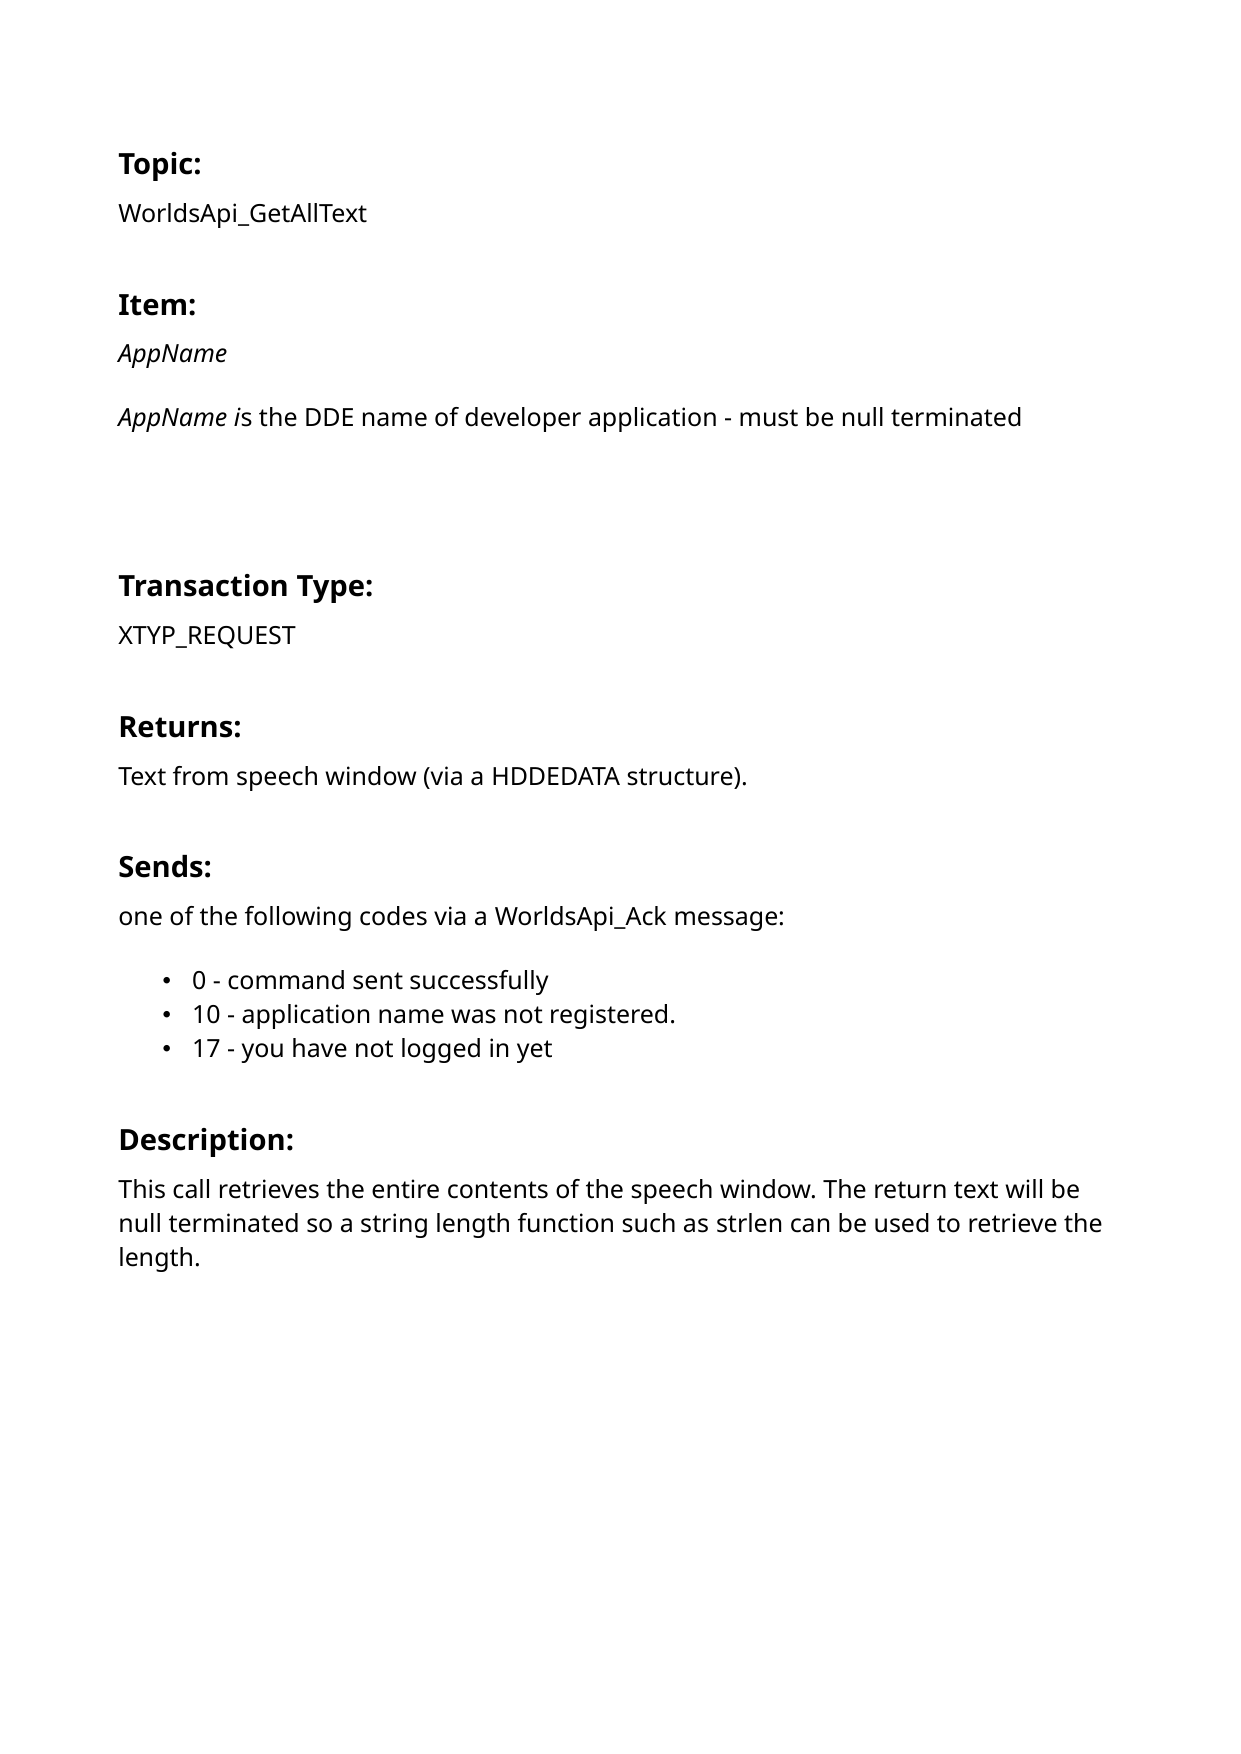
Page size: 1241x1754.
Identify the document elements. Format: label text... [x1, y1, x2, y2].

table_header The main communication method to the client will be using Dynamic Data Exchange or DDE. This is the same method that we use to interface with Netscape and Internet Explorer so it has proven track record and is very powerful. Developers will not need a library or header files to use this method. We can add functionality without breaking previously developed applications. Also, DDE is supported by multiple programming languages. Register Each developer application will need a name to identify itself to DDE. For example, Netscape uses "netscape" and Internet Explorer uses "iexplore". WorldsAway will use "WorldsApi" for developers API DDE calls. When a developer application runs, it must register itself to the client by sending it a WorldsApi_Register DDE message with its DDE identifier name. WorldsAway will maintain a list of applications that have registered with it. This list will have a maximum of 25 entries and will not store duplicate names. The list will be purged when WorldsAway exits. Case is also not sensitive, so "Netscape" and "netscape" will be the same application. The syntax of the register command is as follows: Service: WorldsApi Topic: WorldsApi_Register Item: WorldsApi_Register Data String: AppName Where AppName is the DDE name of developer application - must be null terminated Transaction Type: XTYP_POKE Sends: (one of the following codes via a WorldsApi_Ack message) 0 - command sent successfully 8 - too many names already registered 9 - application name already registered Description: This call tells WorldsAway to start sending the application AppName all API messages. The maximum length of AppName is 50 characters. If AppName is greater than 50 characters, it will truncate the name at 50 characters. The maximum number of applications that can be registered at one time is 25. All register requests after that will be denied. Case is not sensitive for AppName. Thus, "Bingo" and "bingo" will be the same application. It is not critical that applications have unique names but it would avoid problems with users running two different applications with the same name at the same time. Unregister When a developer application exits, it must unregister itself from WorldsAway by sending it a WorldsApi_Unregister DDE message with its DDE identifier name. The syntax of the unregister command is as follows: Service: WorldsApi Topic: WorldsApi_Unregister Item: WorldsApi_Unregister Data String: AppName AppName is the DDE name of developer application - must be null terminated Transaction Type: XTYP_POKE Sends: one of the following codes via a WorldsApi_Ack message: 0 - command sent successfully 10 - application name was not registered Description: This call tells WorldsAway to stop sending API messages. The maximum length of AppName is 50 characters. If AppName is greater than 50 characters, it will truncate the name at 50 characters. Send Once an application has registered, it can start sending and receiving data. To send a data stream, it must use the WorldsApi_Send DDE command. This command allows sending data to one avatars, multiple avatars or all the avatars in the current region. To send to multiple avatars, the AvatarName argument must be a long string of names separated by the formfeed character (0x0C). To send to all the avatars in a region, leave the AvatarName argument blank. The syntax of the send command is as follows: Service: WorldsApi Topic: WorldsApi_Send Item: WorldsApi_Send Data String: AppName<FF> AvatarName [<LF>AvatarName [<LF>AvatarName]...]<FF> DataLength<FF>Data Where: <FF> represents a formfeed character (0x0C). Arguments must be separated by <FF> characters <LF> represents a linefeed character (0x0A). Arguments that may be a list must separate list items by <FF> characters. AppName is the DDE name of developer application AvatarName is the name or names of avatars to send to. If AvatarName is blank, then send to all the avatars in the same region as the sender. If more than one name is specified, names must be separated by a linefeed character <LF> (0x0A). DataLength is the length of data stream Data is the data to send - may contain null's or any other special characters Transaction Type: XTYP_POKE Sends: one of the following codes via a WorldsApi_Ack message: 0 - command sent successfully 1 - target avatar is not logged on * 2 - your avatar not allowed to send/receive API messages 3 - target avatar is not allowed to send/receive API messages * 4 - you are in a region that does not allow API messages 5 - target avatar is in a region that doesn't allow API messages * 6 - your avatar is currently busy 7 - target avatar is currently busy * 10 - application name was not registered 14 - one or more arguments are missing 15 - data length <= 0 16 - no data was specified 17 - you have not logged in yet Note: Result codes marked by asterisk (*) are only returned if a single target avatar was specified in the Send request. If multiple avatars or the entire region are specified, result 0 will be returned, even if results codes 1, 3, 5 or 7 apply to any or all of the target avatars individually. Secondary Actions: Sends a WorldsApi_Receive DDE message to the target if successful. Description: This call sends a data stream to the specified avatar or avatars, or to everyone in the region is no avatar is specified. The maximum length of AppName is 50 characters. If AppName is greater than 50 characters, it will truncate the name at 50 characters. The maximum length of AvatarName is 255 characters. If AvatarName is greater than 255 characters, it will truncate the name(s) at 255 characters. If more than one avatar name is specified in AvatarName, each name must be separated by the linefeed character which is 10 in decimal and 0x0A in hex. There must be no blanks before or after the linefeed characters unless they are part of the avatar name. The maximum amount of data that can be sent is decimal 4000 bytes. If DataLength is greater than 4000, it will truncate the data at 4000 bytes. The arguments in the argument string must be separated by formfeed characters which is 12 in decimal and 0x0c in hex. There must be no blanks before or after the formfeed characters unless they are part of the argument. Note that if AvatarName contains multiple avatars, result codes 1, 3, 5 and 7 will not be returned even if all the avatars meet the description of the error. Thus the command will always return 0 for multiple avatars unless errors 2, 4, 6, 10, 14, 15, 16 or 17 occur. To get codes 1, 3, 5 and 7, a developer application should send separate commands to each avatar. ACK (acknowledge) When an application makes any WorldsApi command except for the WorldsApi_GetAllTextcommand, an acknowledge command is sent back to the application via a WorldsApi_Ack message. This message contains the status of the command. The syntax of the acknowledge message is as follows: Service: WorldsApi Topic: WorldsApi_Ack Item: WorldsApi_Ack Data String: Result Where: Result is one of the following result codes 0 - command sent successfully 1 - target avatar is not logged on 2 - your avatar not allowed to send/receive API messages 3 - target avatar is not allowed to send/receive API messages 4 - you are in a region that does not allow API messages 5 - target avatar is in a region that doesn't allow API messages 6 - your avatar is currently busy 7 - target avatar is currently busy 8 - too many names already registered 9 - application name already registered 10 - application name was not registered 11 - no text was specified 12 - mode was ESP but no avatar name was specified 13 - mode was speak or think but your avatar is a ghost 14 - one or more arguments are missing 15 - data length <= 0 16 - no data was specified 17 - you have not logged in yet Transaction Type: XTYP_POKE Description: This message is sent from WorldsAway to the developer application when it receives any WorldsApi command except for the WorldsApi_GetAllText command. A developer application should wait for this message after it sends a WorldsApi command to make sure it was sent successfully but it is not mandatory. In order for an developer application to receive an ACK message, it must send the AppNameparameter correctly for all commands. Otherwise, WorldsAway will not know which application to send the result codes to. Receive When a message is sent using the WorldsApi_Send command, the avatar that the message was directed to receives a WorldsApi_Receive. The message is sent to the developer application specified by the sender's AppName only if the developer application has registered with the receiving client. The syntax of the receive message is as follows: Service: WorldsApi Topic: WorldsApi_Receive Item: WorldsApi_Receive Data String: AvatarName<FF> DataLength<FF> Data Where: <FF> represents a formfeed character (0x0C). Arguments must be separated by <FF> characters AvatarName is the name of avatar that sent the data DataLength is the length of data stream Data is the data sent Transaction Type: XTYP_POKE Description: This is the message that WorldsAway sends when it receives a message from a WorldsApi_Sendmessage. Developer applications must be set up to listen for this message and process it when it arrives. The maximum length of AvatarName is 31 characters. The maximum length DataLength is 4000 bytes. The arguments in the argument string will be separated by the formfeed character which is 12 in decimal and 0x0c in hex. There will be no blanks before or after the formfeed characters unless they are part of the argument. Communicate The WorldsApi_Communicate command allows an application to send a speech, thought or ESP message. It has the exact same effect as an avatar in speech, thought or ESP mode typing in a string and pressing enter. The syntax of the communicate command is as follows: Service: WorldsApi Topic: WorldsApi_Communicate Item: WorldsApi_Communicate Data String: AppName<FF> Mode<FF> AvatarName<FF> Text Where: <FF> represents a formfeed character (0x0C). Arguments must be separated by <FF> characters AppName - DDE name of developer application Mode is the communication type for the message. Must be one of: 0 - speak (default) 1 - think 2 - ESP AvatarName is the name of avatar to send data to if type is ESP; else it is ignored - only one name allowed Text is the text to send. Transaction Type: XTYP_POKE Sends: one of the following codes via a WorldsApi_Ack message: 0 - command sent successfully 6 - your avatar is currently busy 10 - application name was not registered 11 - no text was specified 12 - mode was ESP but no avatar name was specified 13 - mode was speak or think but your avatar is a ghost 14 - one or more arguments are missing 17 - you have not logged in yet Description: This call sends the specified Text as a speak or think message depending on if the client is currently in speak or think mode. The maximum length of AvatarName is 31 characters. If AvatarName is greater than 31 characters, it will truncate the name at 31 characters. The maximum length of Text is 255 characters. If Text is greater than 255 characters, it will be truncated at 255 characters. The arguments in the argument string must be separated by formfeed characters which is 12 in decimal and 0x0c in hex. There must be no blanks before or after the formfeed characters unless they are part of the argument. If no mode is specified, it will default to 0 (speech). GetAllText The WorldsApi_GetAllText command allows an application to retrieve the entire contents of the speech window. Only the text that is currently visible in the window and text visible via the scrollbar will be retrievable. Note that this is the only command that uses the XTYP_REQUEST transaction type which also means that the AppName must be sent as an item string. If the command fails, it will return an empty string. The syntax of the get all text command is as follows: Service: WorldsApi Topic: WorldsApi_GetAllText Item: AppName AppName is the DDE name of developer application - must be null terminated Transaction Type: XTYP_REQUEST Returns: Text from speech window (via a HDDEDATA structure). Sends: one of the following codes via a WorldsApi_Ack message: 0 - command sent successfully 10 - application name was not registered. 17 - you have not logged in yet Description: This call retrieves the entire contents of the speech window. The return text will be null terminated so a string length function such as strlen can be used to retrieve the length. [118, 118, 1118, 1303]
